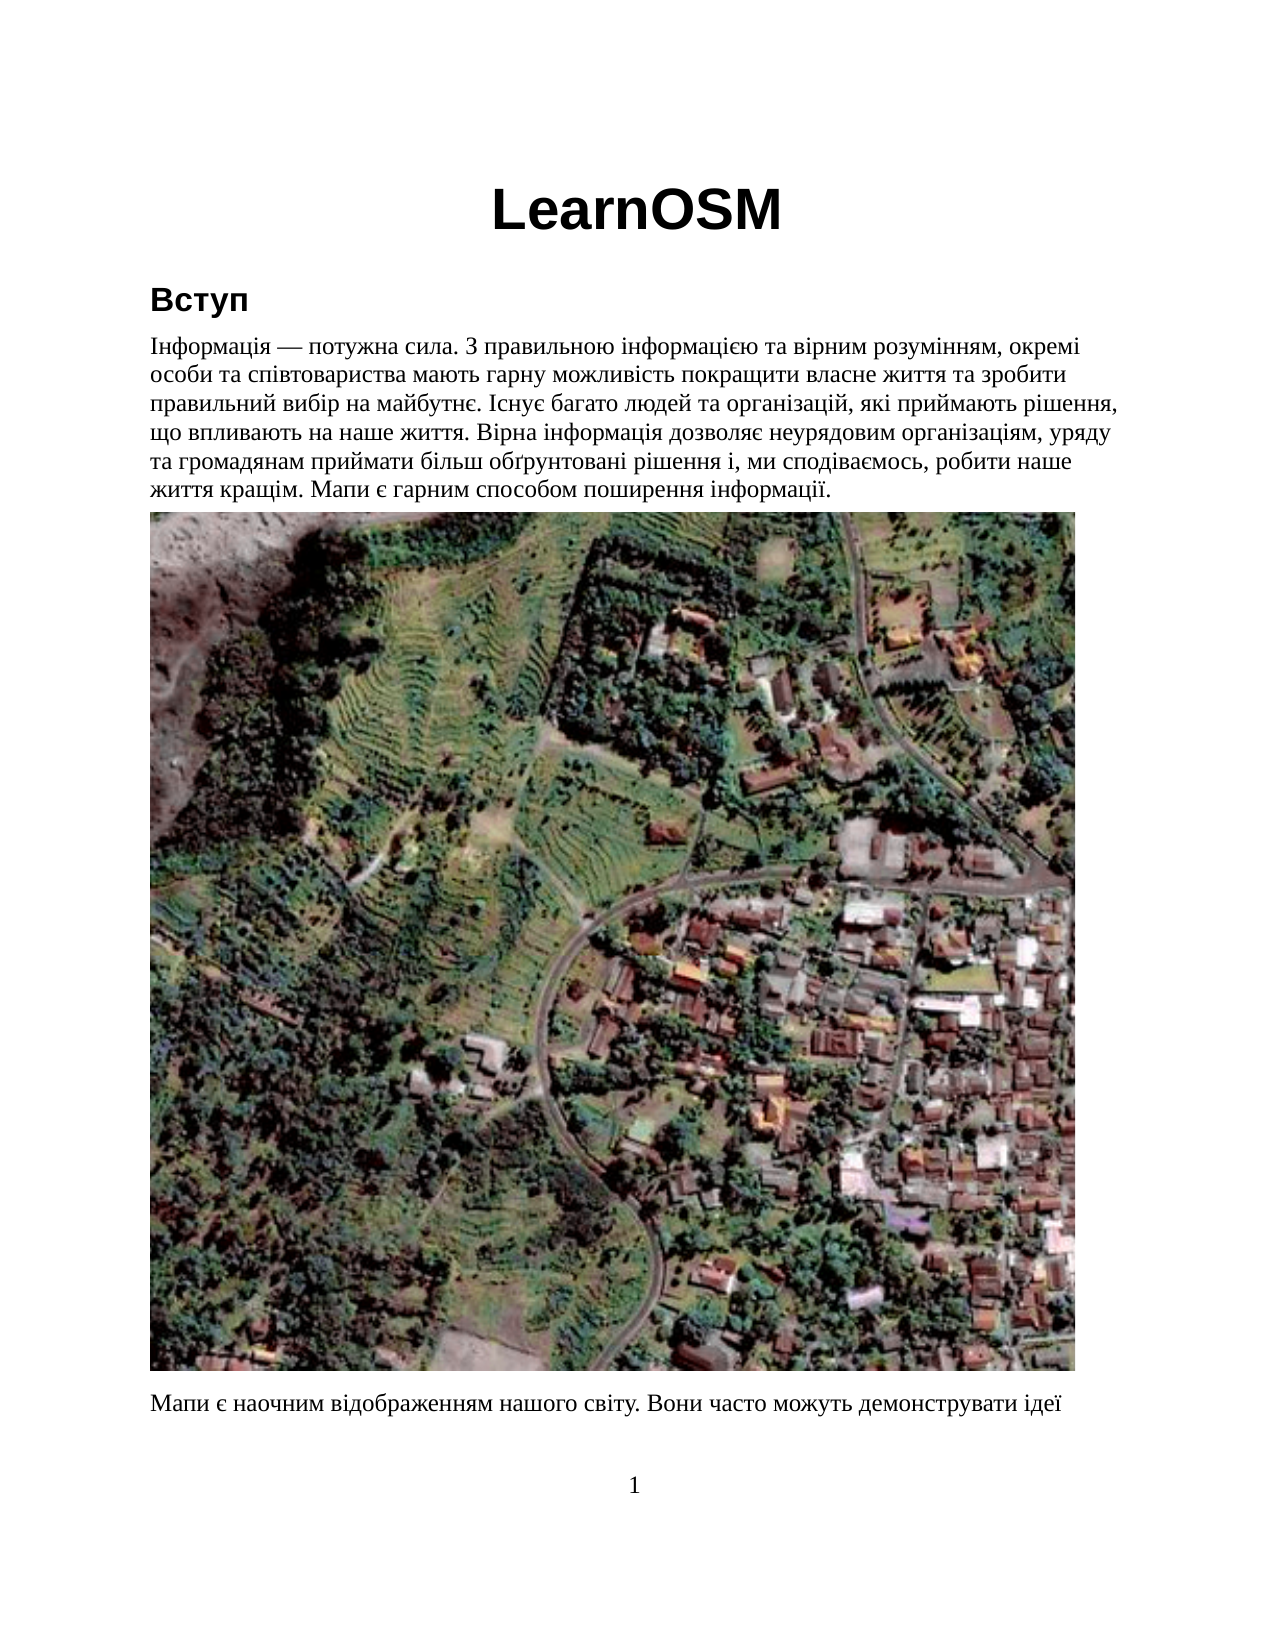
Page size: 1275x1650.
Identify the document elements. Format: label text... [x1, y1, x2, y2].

text Інформація — потужна сила. З правильною інформацією та вірним розумінням, окремі особи та співтовариства мають гарну можливість покращити власне життя та зробити правильний вибір на майбутнє. Існує багато людей та організацій, які приймають рішення, що впливають на наше життя. Вірна інформація дозволяє неурядовим організаціям, уряду та громадянам приймати більш обґрунтовані рішення і, ми сподіваємось, робити наше життя кращім. Мапи є гарним способом поширення інформації. [150, 331, 1125, 503]
text Мапи є наочним відображенням нашого світу. Вони часто можуть демонструвати ідеї [150, 1388, 1125, 1417]
picture [150, 512, 1075, 1371]
subtitle Вступ [150, 279, 1125, 318]
title LearnOSM [150, 175, 1125, 242]
